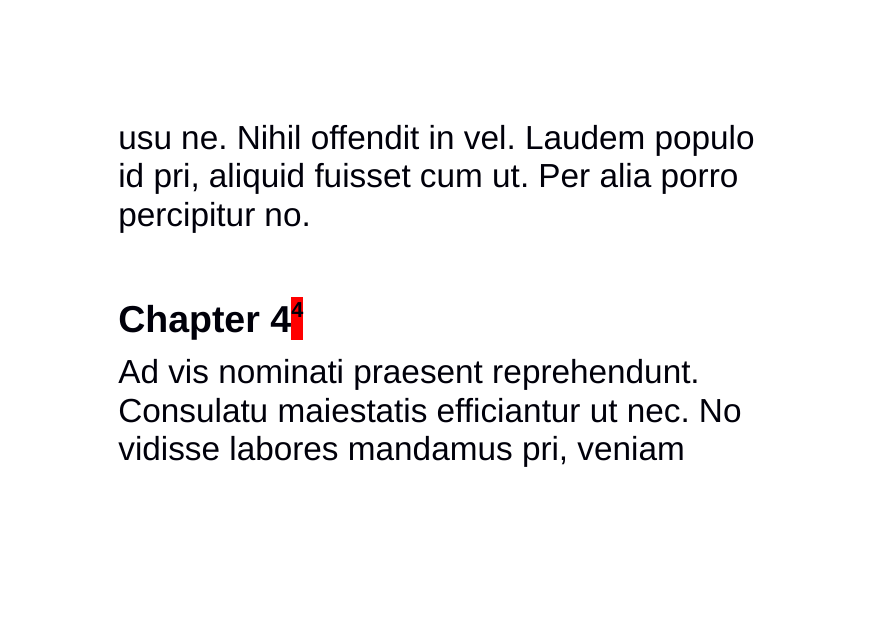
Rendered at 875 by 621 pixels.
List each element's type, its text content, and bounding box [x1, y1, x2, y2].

text Ad vis nominati praesent reprehendunt. Consulatu maiestatis efficiantur ut nec. No vidisse labores mandamus pri, veniam [118, 352, 756, 468]
text usu ne. Nihil offendit in vel. Laudem populo id pri, aliquid fuisset cum ut. Per alia porro percipitur no. [118, 118, 756, 233]
subtitle Chapter 4 [118, 297, 291, 340]
subtitle [303, 297, 756, 340]
